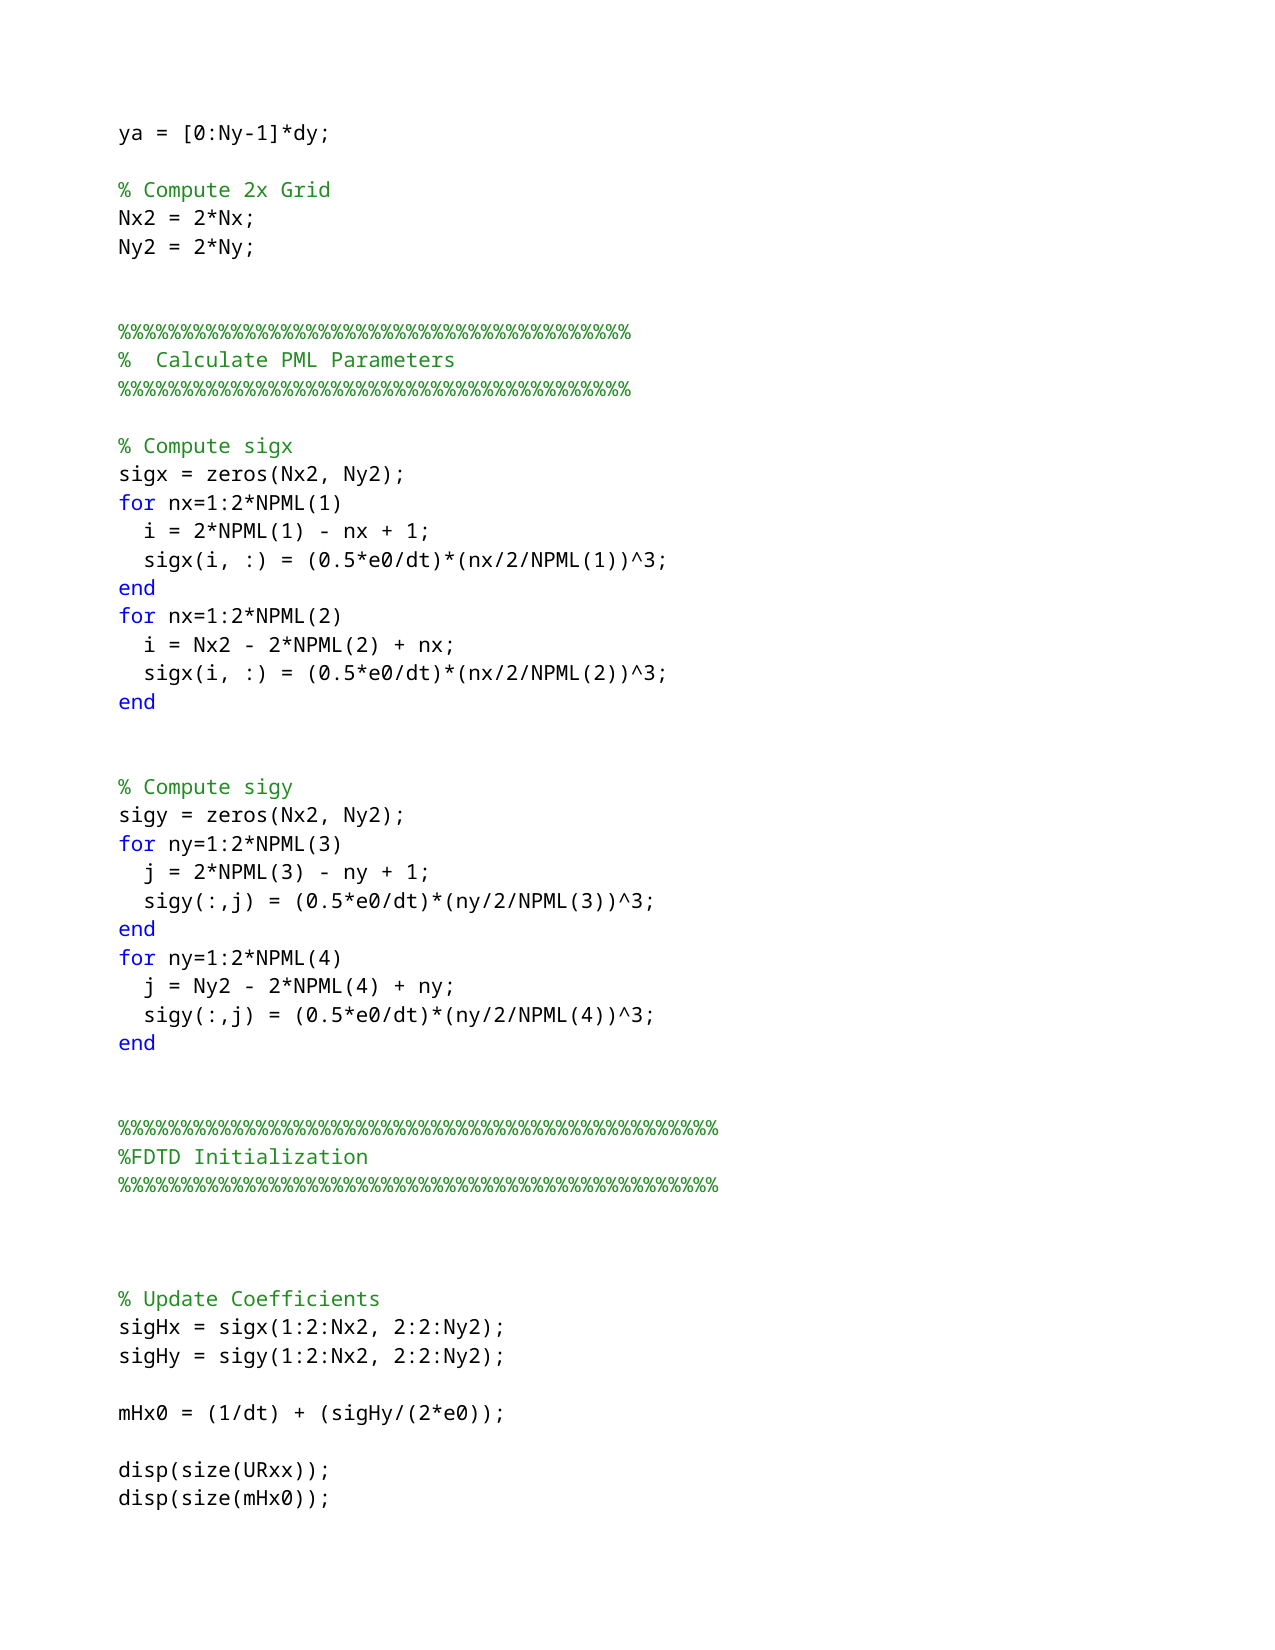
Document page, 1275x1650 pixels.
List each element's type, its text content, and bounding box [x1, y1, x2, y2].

text ya = [0:Ny-1]*dy; [118, 118, 1157, 147]
text Ny2 = 2*Ny; [118, 232, 1157, 260]
text for ny=1:2*NPML(3) [118, 829, 1157, 857]
text sigy = zeros(Nx2, Ny2); [118, 801, 1157, 829]
text %FDTD Initialization [118, 1142, 1157, 1170]
text %%%%%%%%%%%%%%%%%%%%%%%%%%%%%%%%%%%%%%%%%%%%%%%% [118, 1170, 1157, 1199]
text % Calculate PML Parameters [118, 346, 1157, 374]
text j = Ny2 - 2*NPML(4) + ny; [118, 971, 1157, 1000]
text end [118, 573, 1157, 602]
text % Compute sigx [118, 431, 1157, 459]
text sigHx = sigx(1:2:Nx2, 2:2:Ny2); [118, 1312, 1157, 1341]
text sigx(i, :) = (0.5*e0/dt)*(nx/2/NPML(1))^3; [118, 545, 1157, 573]
text sigx = zeros(Nx2, Ny2); [118, 459, 1157, 488]
text mHx0 = (1/dt) + (sigHy/(2*e0)); [118, 1398, 1157, 1426]
text % Compute 2x Grid [118, 175, 1157, 203]
text disp(size(mHx0)); [118, 1483, 1157, 1512]
text j = 2*NPML(3) - ny + 1; [118, 857, 1157, 886]
text i = 2*NPML(1) - nx + 1; [118, 516, 1157, 545]
text % Compute sigy [118, 772, 1157, 801]
text for ny=1:2*NPML(4) [118, 943, 1157, 971]
text for nx=1:2*NPML(1) [118, 488, 1157, 516]
text end [118, 687, 1157, 715]
text %%%%%%%%%%%%%%%%%%%%%%%%%%%%%%%%%%%%%%%%% [118, 374, 1157, 402]
text end [118, 914, 1157, 943]
text Nx2 = 2*Nx; [118, 203, 1157, 232]
text %%%%%%%%%%%%%%%%%%%%%%%%%%%%%%%%%%%%%%%%%%%%%%%% [118, 1113, 1157, 1142]
text i = Nx2 - 2*NPML(2) + nx; [118, 630, 1157, 658]
text disp(size(URxx)); [118, 1455, 1157, 1483]
text for nx=1:2*NPML(2) [118, 602, 1157, 630]
text sigy(:,j) = (0.5*e0/dt)*(ny/2/NPML(4))^3; [118, 1000, 1157, 1028]
text sigHy = sigy(1:2:Nx2, 2:2:Ny2); [118, 1341, 1157, 1369]
text sigy(:,j) = (0.5*e0/dt)*(ny/2/NPML(3))^3; [118, 886, 1157, 914]
text % Update Coefficients [118, 1284, 1157, 1312]
text %%%%%%%%%%%%%%%%%%%%%%%%%%%%%%%%%%%%%%%%% [118, 317, 1157, 346]
text end [118, 1028, 1157, 1057]
text sigx(i, :) = (0.5*e0/dt)*(nx/2/NPML(2))^3; [118, 658, 1157, 687]
